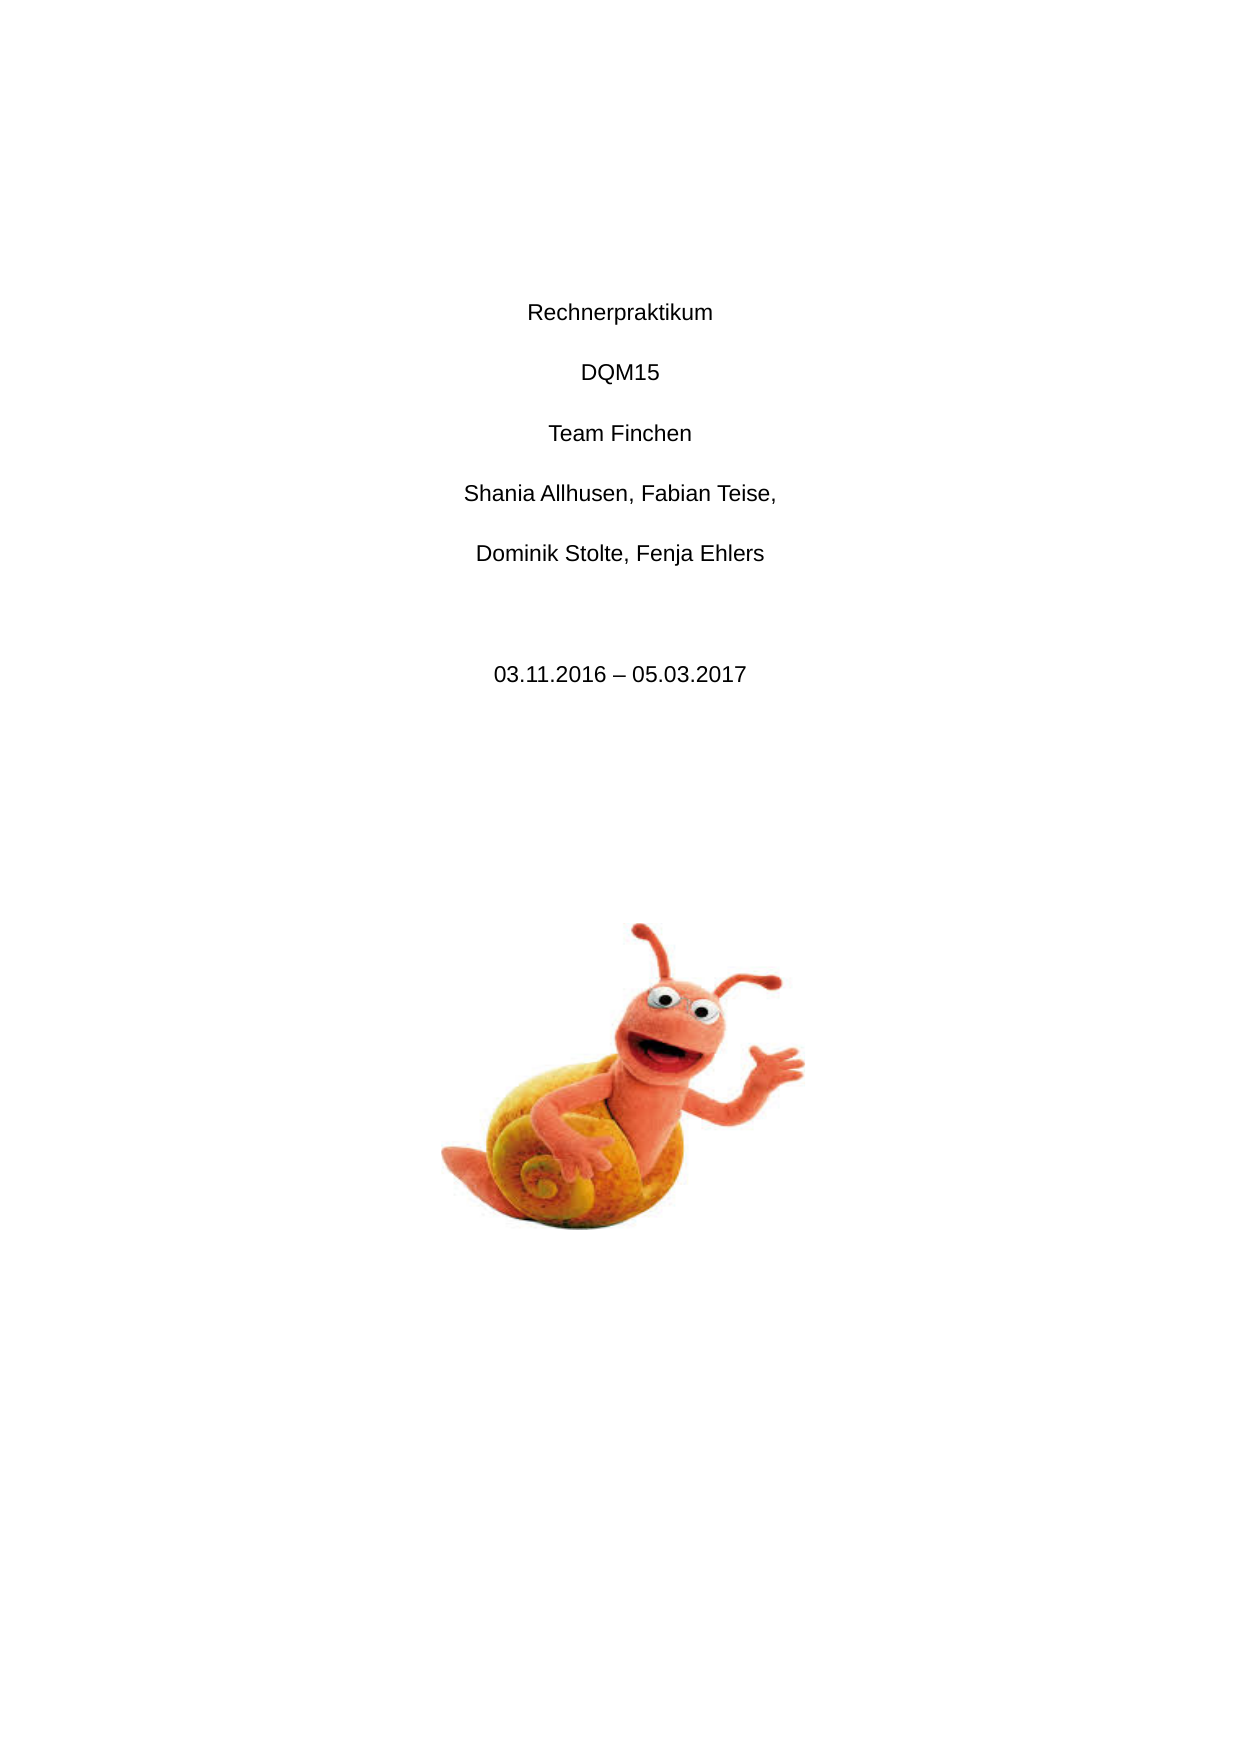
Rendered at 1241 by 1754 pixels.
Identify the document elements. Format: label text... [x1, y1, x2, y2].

text Team Finchen [118, 420, 1122, 446]
text DQM15 [118, 359, 1122, 386]
text Rechnerpraktikum [118, 299, 1122, 325]
text Dominik Stolte, Fenja Ehlers [118, 540, 1122, 567]
text 03.11.2016 – 05.03.2017 [118, 661, 1122, 687]
text Shania Allhusen, Fabian Teise, [118, 480, 1122, 506]
